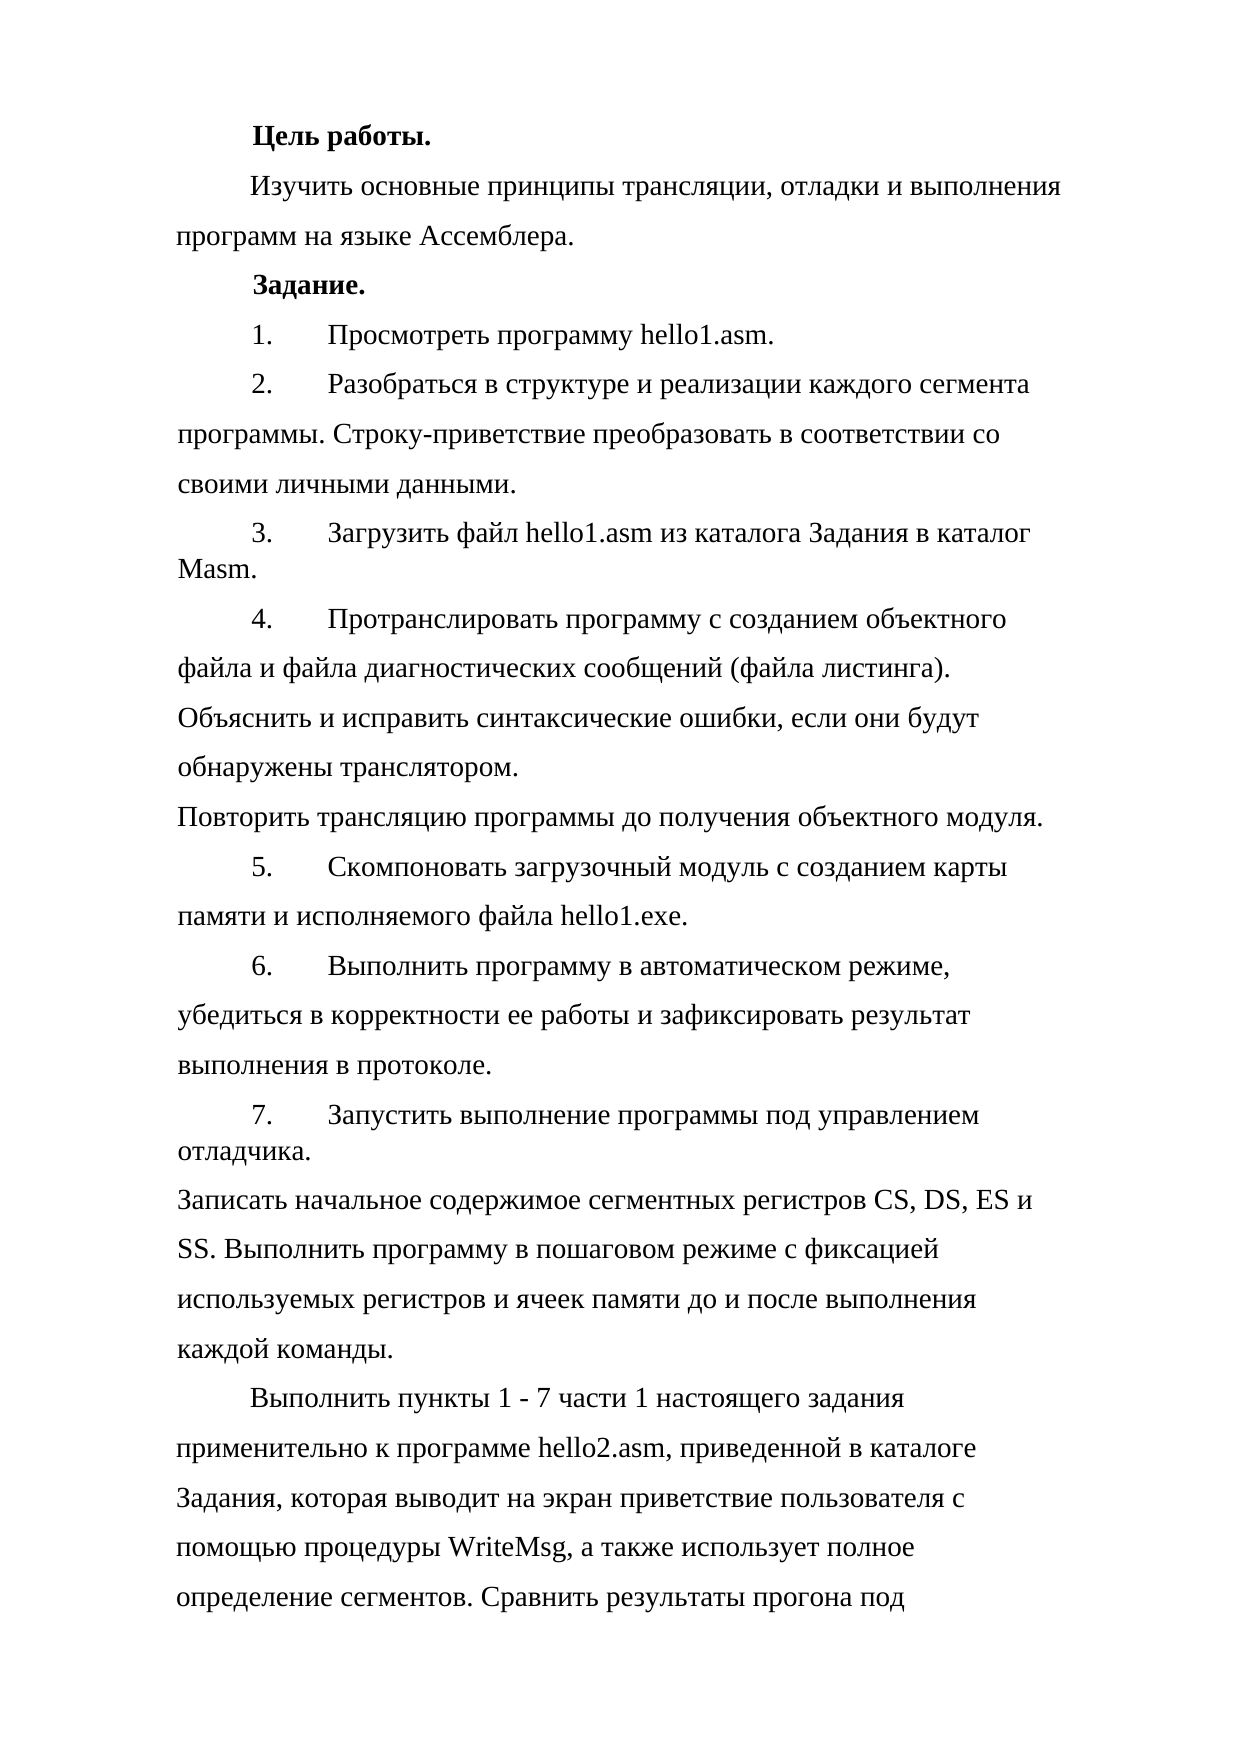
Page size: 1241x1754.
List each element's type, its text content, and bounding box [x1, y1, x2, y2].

list Скомпоновать загрузочный модуль с созданием карты памяти и исполняемого файла hello1.exe. [177, 849, 1063, 932]
text Задание. [177, 267, 1063, 301]
text Выполнить пункты 1 - 7 части 1 настоящего задания применительно к программе hello2.asm, приведенной в каталоге Задания, которая выводит на экран приветствие пользователя с помощью процедуры WriteMsg, а также использует полное определение сегментов. Сравнить результаты прогона под [176, 1381, 1063, 1612]
list Запустить выполнение программы под управлением отладчика. [177, 1097, 1063, 1166]
text Изучить основные принципы трансляции, отладки и выполнения программ на языке Ассемблера. [176, 168, 1063, 251]
list Просмотреть программу hello1.asm. [177, 317, 1063, 351]
list Разобраться в структуре и реализации каждого сегмента программы. Строку-приветствие преобразовать в соответствии со своими личными данными. [177, 367, 1063, 499]
text Повторить трансляцию программы до получения объектного модуля. [177, 799, 1063, 833]
text Записать начальное содержимое сегментных регистров CS, DS, ES и SS. Выполнить программу в пошаговом режиме с фиксацией используемых регистров и ячеек памяти до и после выполнения каждой команды. [177, 1182, 1063, 1364]
list Загрузить файл hello1.asm из каталога Задания в каталог Masm. [177, 515, 1063, 585]
list Протранслировать программу c созданием объектного файла и файла диагностических сообщений (файла листинга). Объяснить и исправить синтаксические ошибки, если они будут обнаружены транслятором. [177, 601, 1063, 783]
list Выполнить программу в автоматическом режиме, убедиться в корректности ее работы и зафиксировать результат выполнения в протоколе. [177, 948, 1063, 1081]
text Цель работы. [177, 118, 1063, 152]
